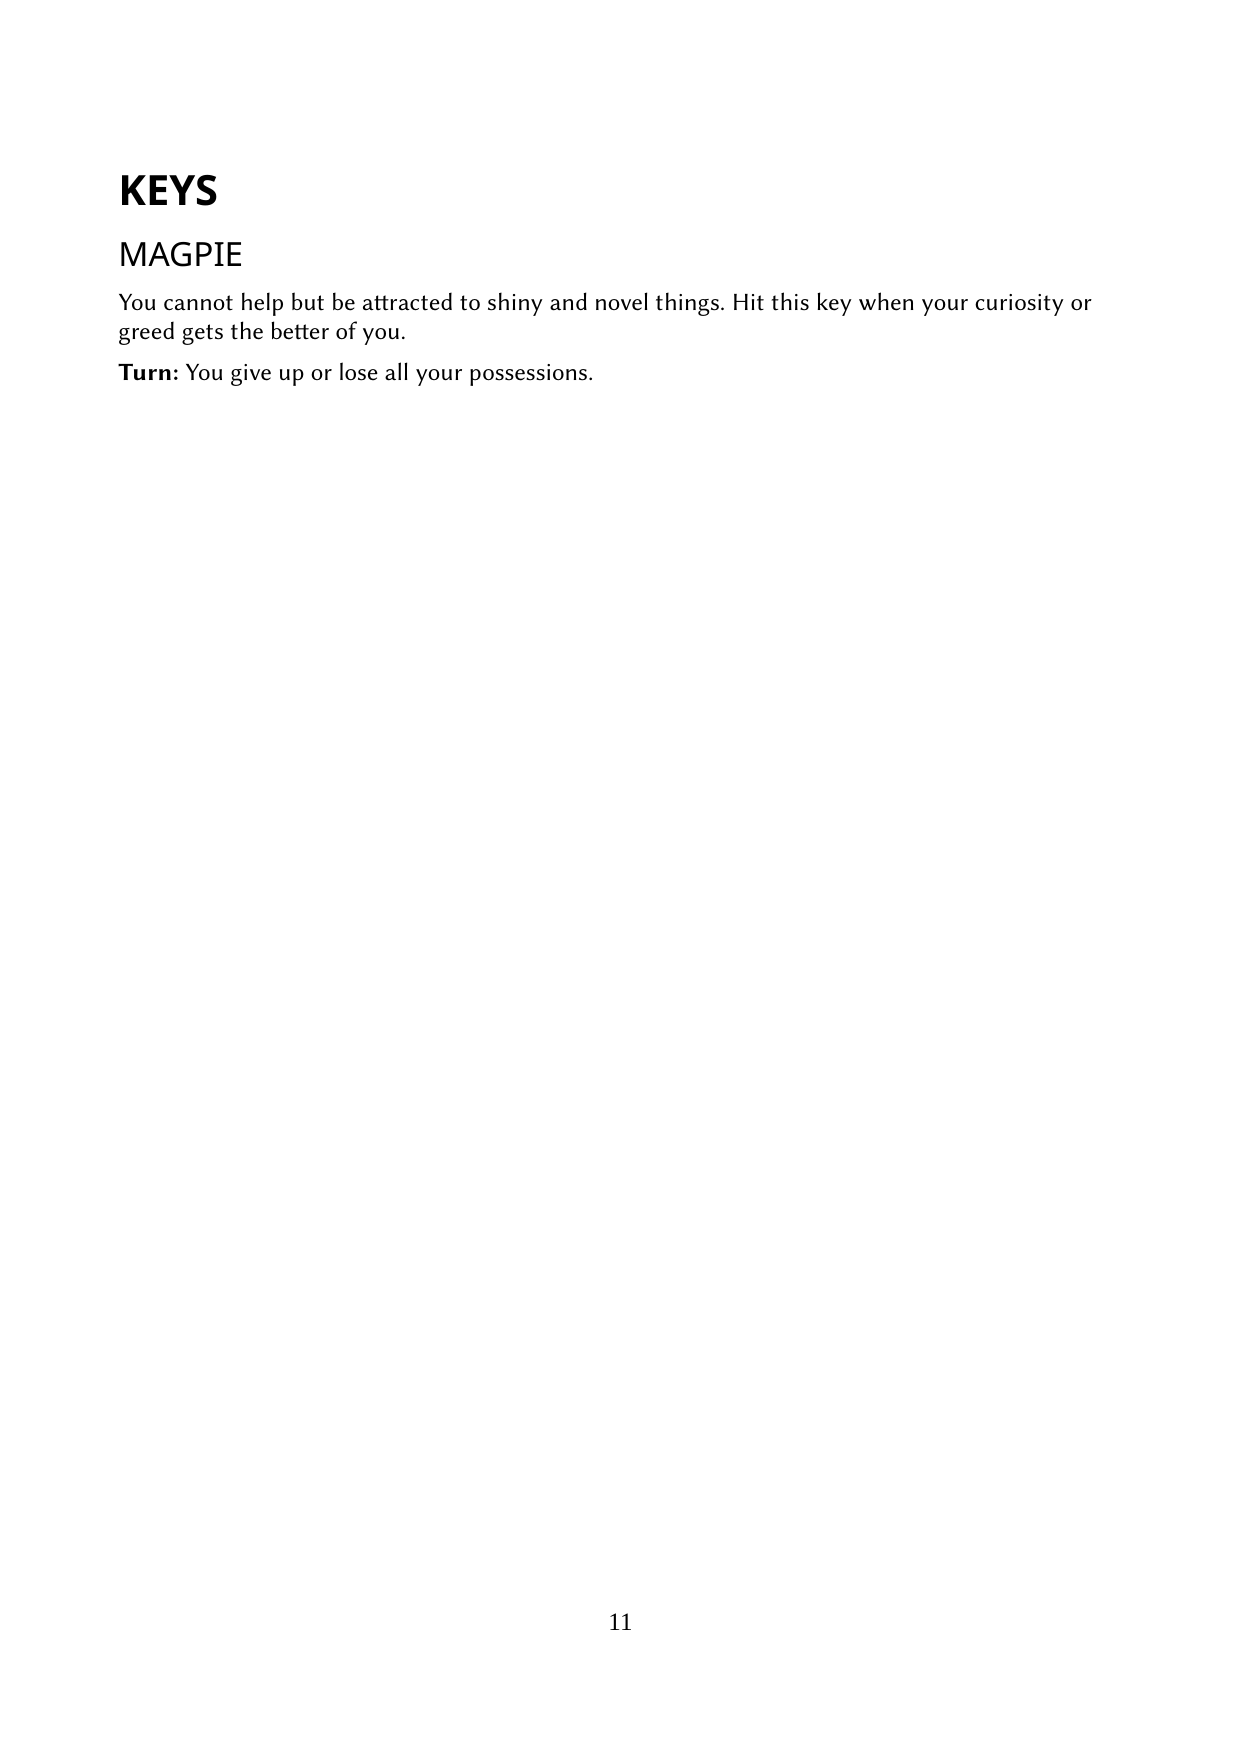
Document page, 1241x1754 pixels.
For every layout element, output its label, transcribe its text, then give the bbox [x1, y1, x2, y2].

text Turn: You give up or lose all your possessions. [118, 358, 1122, 387]
text MAGPIE [118, 231, 1122, 276]
text You cannot help but be attracted to shiny and novel things. Hit this key when your curiosity or greed gets the better of you. [118, 288, 1122, 346]
text KEYS [118, 160, 1122, 217]
